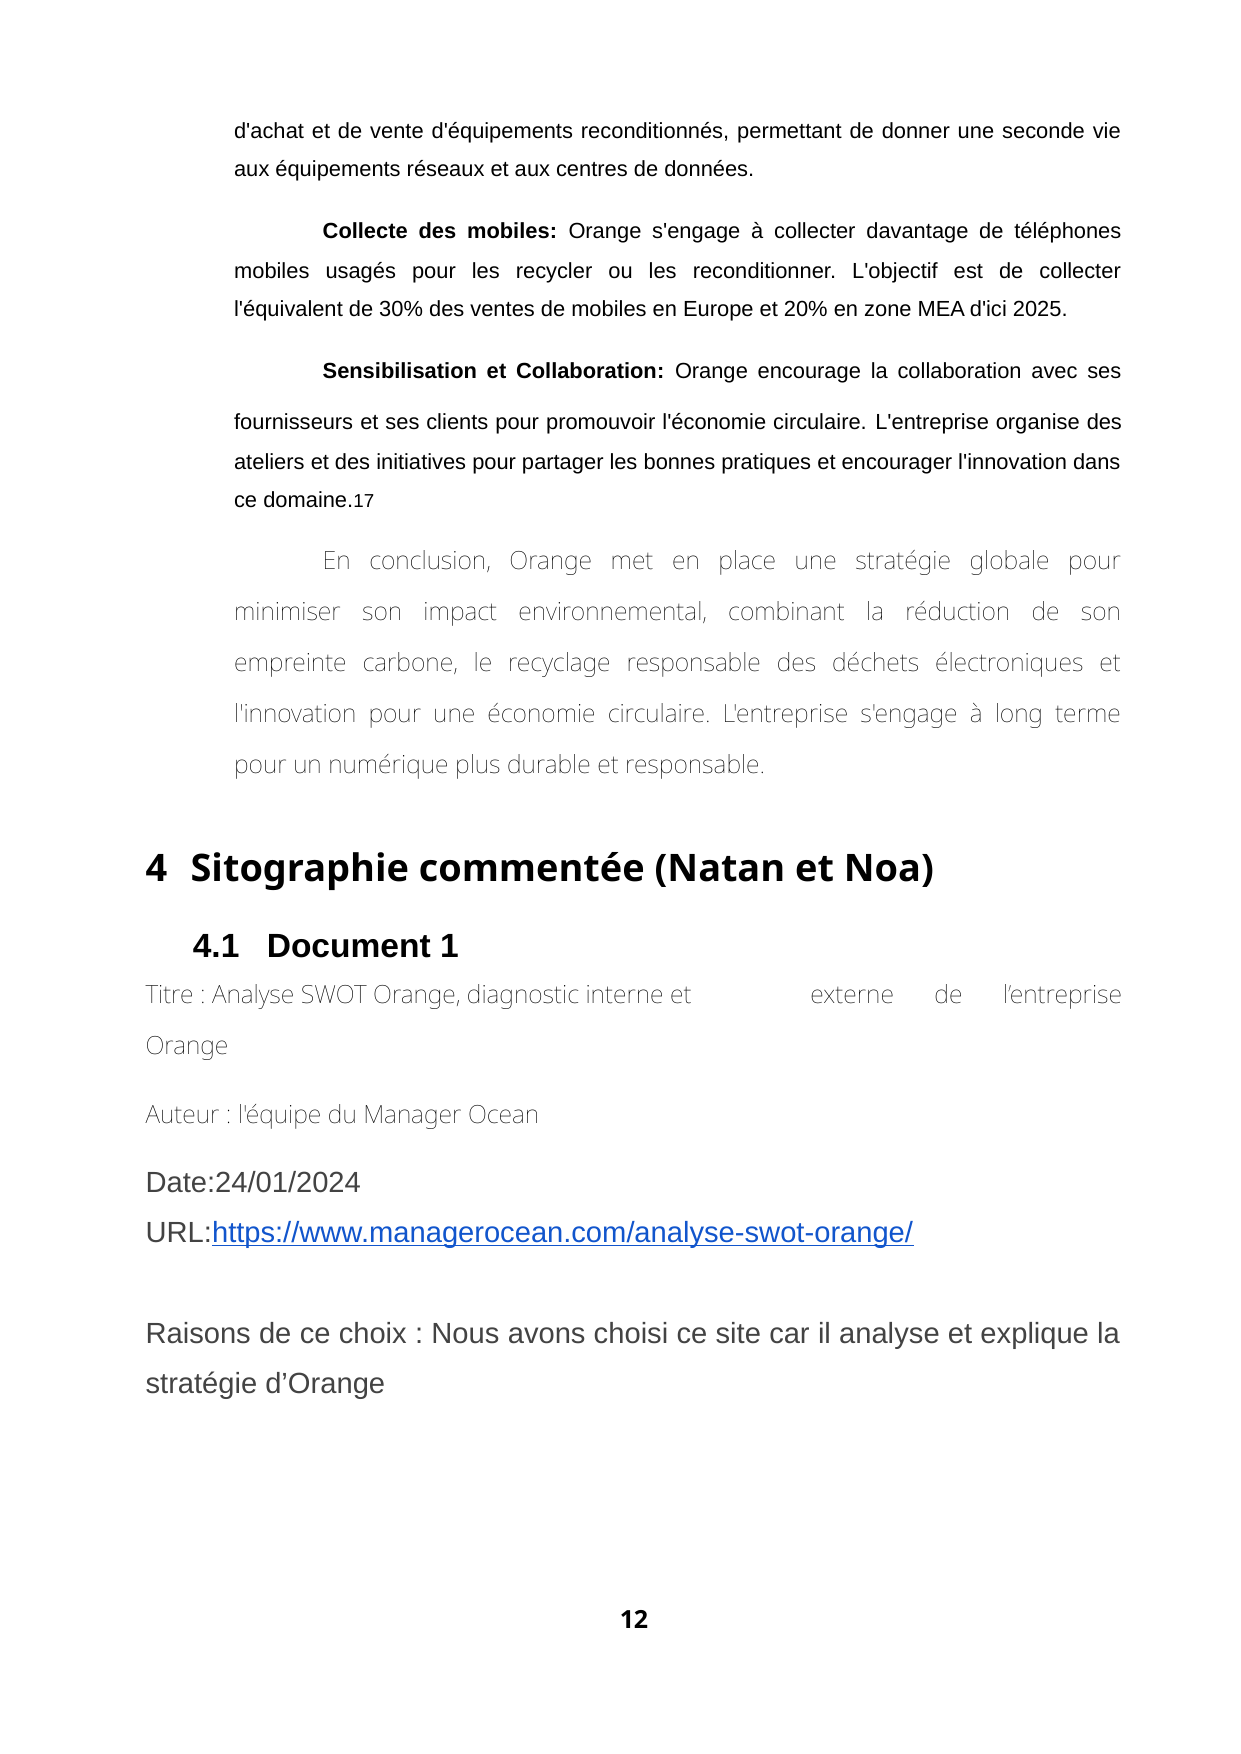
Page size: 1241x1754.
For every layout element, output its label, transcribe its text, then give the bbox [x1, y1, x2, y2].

text Date:24/01/2024 URL:https://www.managerocean.com/analyse-swot-orange/ Raisons de ce choix : Nous avons choisi ce site car il analyse et explique la stratégie d’Orange [145, 1165, 1122, 1401]
subtitle Sitographie commentée (Natan et Noa) [145, 840, 1122, 892]
text Collecte des mobiles: Orange s'engage à collecter davantage de téléphones mobiles usagés pour les recycler ou les reconditionner. L'objectif est de collecter l'équivalent de 30% des ventes de mobiles en Europe et 20% en zone MEA d'ici 2025. [234, 211, 1122, 321]
text Auteur : l'équipe du Manager Ocean [145, 1096, 1122, 1130]
text En conclusion, Orange met en place une stratégie globale pour minimiser son impact environnemental, combinant la réduction de son empreinte carbone, le recyclage responsable des déchets électroniques et l'innovation pour une économie circulaire. L'entreprise s'engage à long terme pour un numérique plus durable et responsable. [234, 542, 1122, 781]
text Titre : Analyse SWOT Orange, diagnostic interne et externe de l’entreprise Orange [145, 977, 1122, 1062]
subtitle Document 1 [193, 925, 1122, 964]
text Sensibilisation et Collaboration: Orange encourage la collaboration avec ses fournisseurs et ses clients pour promouvoir l'économie circulaire. L'entreprise organise des ateliers et des initiatives pour partager les bonnes pratiques et encourager l'innovation dans ce domaine.17 [234, 351, 1122, 512]
text d'achat et de vente d'équipements reconditionnés, permettant de donner une seconde vie aux équipements réseaux et aux centres de données. [234, 118, 1122, 181]
